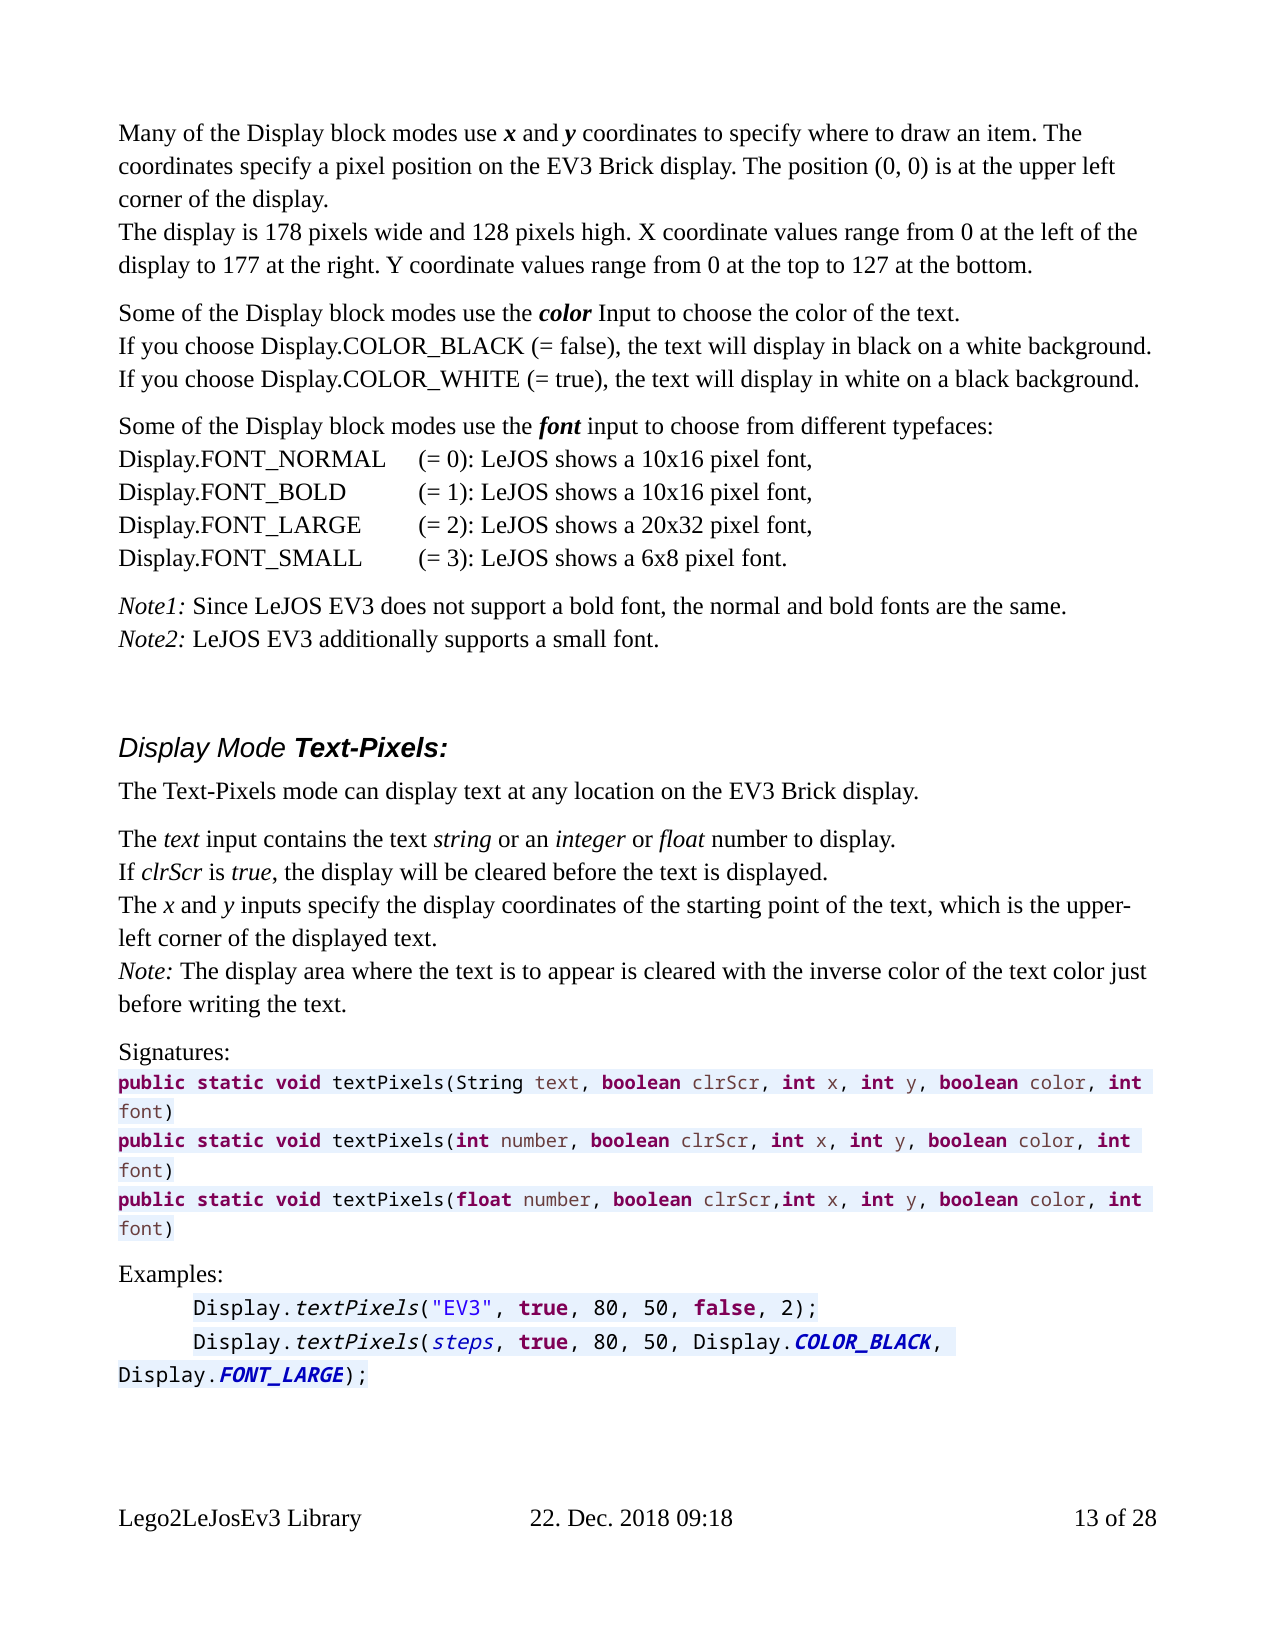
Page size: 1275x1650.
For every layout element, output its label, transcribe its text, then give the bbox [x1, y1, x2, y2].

text The text input contains the text string or an integer or float number to display. If clrScr is true, the display will be cleared before the text is displayed. The x and y inputs specify the display coordinates of the starting point of the text, which is the upper-left corner of the displayed text. Note: The display area where the text is to appear is cleared with the inverse color of the text color just before writing the text. [118, 824, 1157, 1018]
text Some of the Display block modes use the color Input to choose the color of the text. If you choose Display.COLOR_BLACK (= false), the text will display in black on a white background. If you choose Display.COLOR_WHITE (= true), the text will display in white on a black background. [118, 298, 1157, 393]
text Note1: Since LeJOS EV3 does not support a bold font, the normal and bold fonts are the same. Note2: LeJOS EV3 additionally supports a small font. [118, 591, 1157, 653]
text Some of the Display block modes use the font input to choose from different typefaces: Display.FONT_NORMAL (= 0): LeJOS shows a 10x16 pixel font, Display.FONT_BOLD (= 1): LeJOS shows a 10x16 pixel font, Display.FONT_LARGE (= 2): LeJOS shows a 20x32 pixel font, Display.FONT_SMALL (= 3): LeJOS shows a 6x8 pixel font. [118, 411, 1157, 572]
text Signatures: public static void textPixels(String text, boolean clrScr, int x, int y, boolean color, int font) public static void textPixels(int number, boolean clrScr, int x, int y, boolean color, int font) public static void textPixels(float number, boolean clrScr,int x, int y, boolean color, int font) [118, 1037, 1157, 1241]
text The Text-Pixels mode can display text at any location on the EV3 Brick display. [118, 776, 1157, 805]
text Many of the Display block modes use x and y coordinates to specify where to draw an item. The coordinates specify a pixel position on the EV3 Brick display. The position (0, 0) is at the upper left corner of the display. The display is 178 pixels wide and 128 pixels high. X coordinate values range from 0 at the left of the display to 177 at the right. Y coordinate values range from 0 at the top to 127 at the bottom. [118, 118, 1157, 279]
subtitle Display Mode Text-Pixels: [118, 732, 1157, 764]
text Examples: Display.textPixels("EV3", true, 80, 50, false, 2); Display.textPixels(steps, true, 80, 50, Display.COLOR_BLACK, Display.FONT_LARGE); [118, 1259, 1157, 1388]
